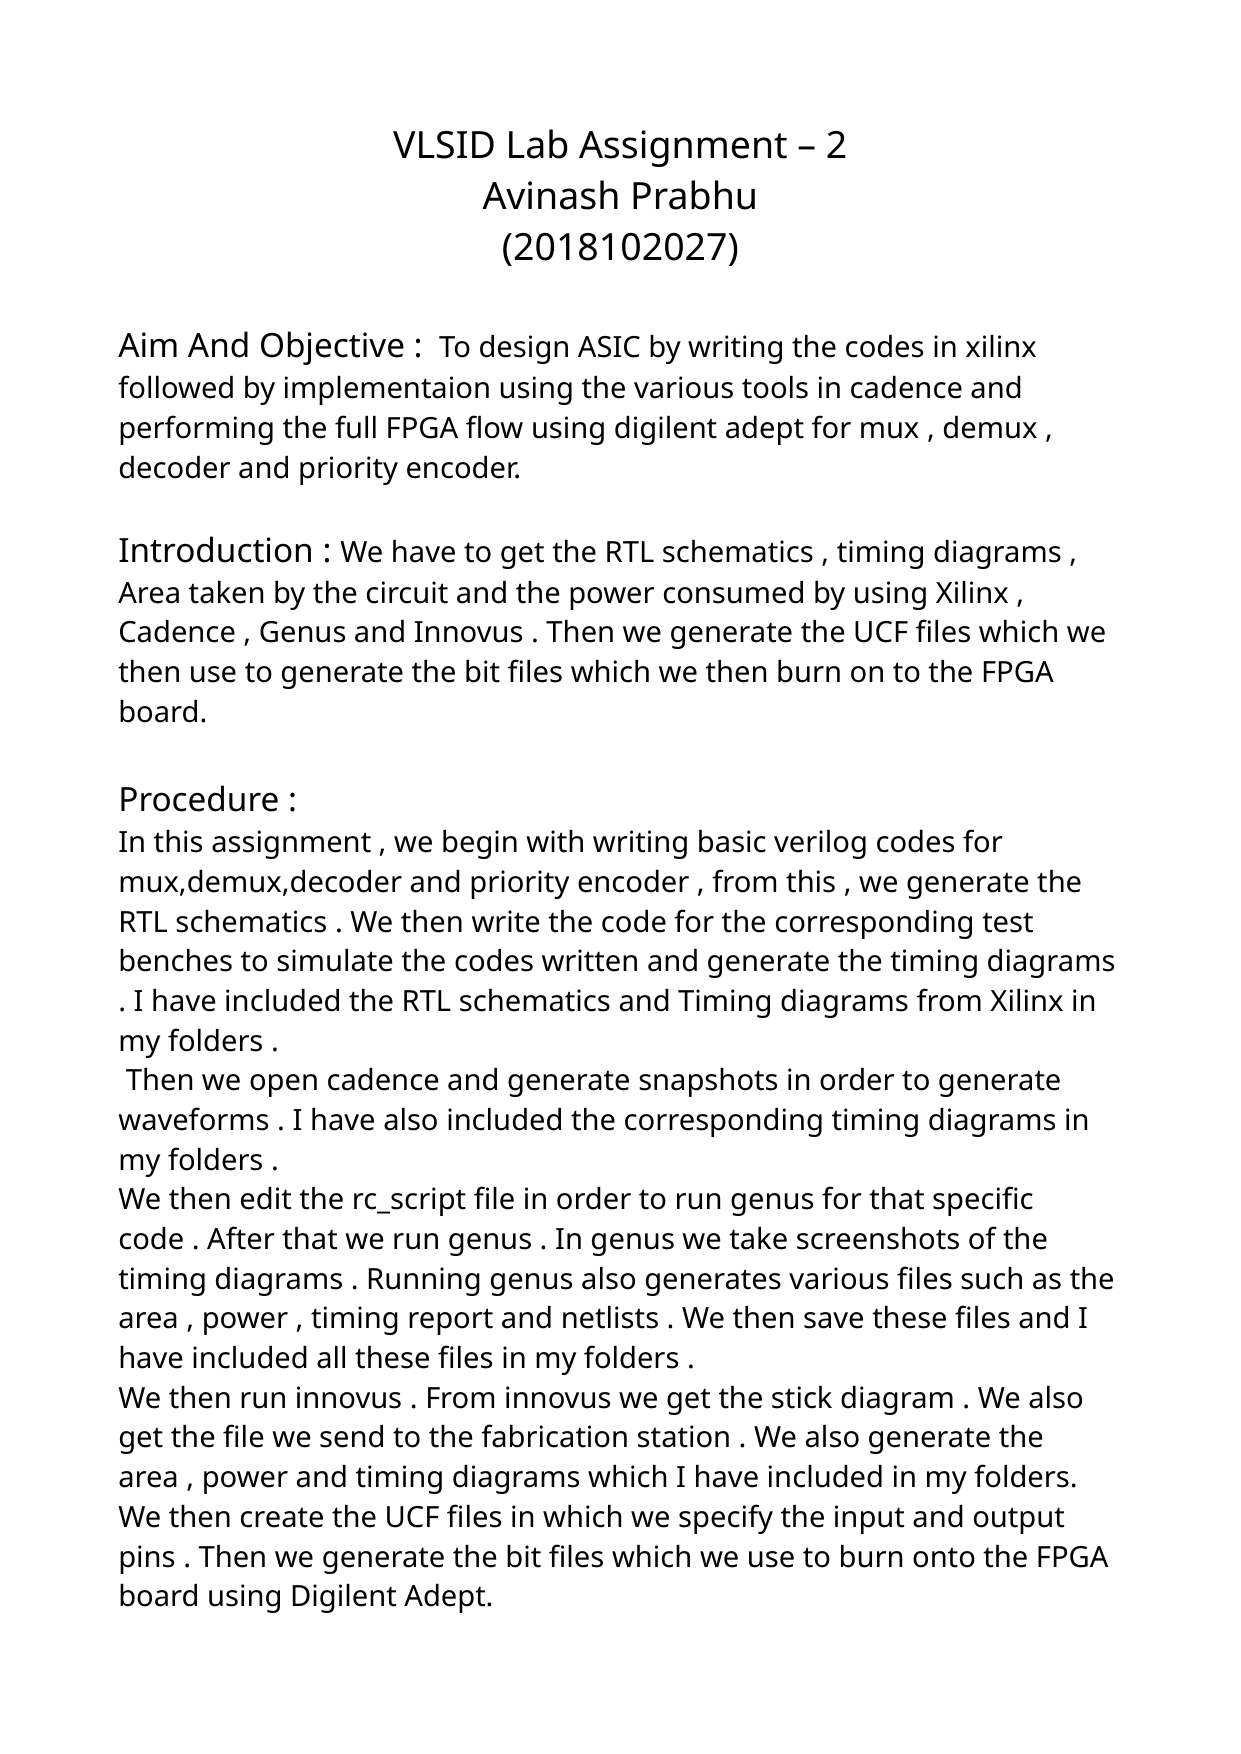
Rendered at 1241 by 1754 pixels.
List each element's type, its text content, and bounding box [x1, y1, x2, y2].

text Avinash Prabhu [118, 169, 1122, 220]
text We then create the UCF files in which we specify the input and output pins . Then we generate the bit files which we use to burn onto the FPGA board using Digilent Adept. [118, 1496, 1122, 1615]
text We then run innovus . From innovus we get the stick diagram . We also get the file we send to the fabrication station . We also generate the area , power and timing diagrams which I have included in my folders. [118, 1377, 1122, 1496]
text (2018102027) [118, 220, 1122, 271]
text Introduction : We have to get the RTL schematics , timing diagrams , Area taken by the circuit and the power consumed by using Xilinx , Cadence , Genus and Innovus . Then we generate the UCF files which we then use to generate the bit files which we then burn on to the FPGA board. [118, 526, 1122, 731]
text In this assignment , we begin with writing basic verilog codes for mux,demux,decoder and priority encoder , from this , we generate the RTL schematics . We then write the code for the corresponding test benches to simulate the codes written and generate the timing diagrams . I have included the RTL schematics and Timing diagrams from Xilinx in my folders . [118, 821, 1122, 1059]
text VLSID Lab Assignment – 2 [118, 118, 1122, 169]
text We then edit the rc_script file in order to run genus for that specific code . After that we run genus . In genus we take screenshots of the timing diagrams . Running genus also generates various files such as the area , power , timing report and netlists . We then save these files and I have included all these files in my folders . [118, 1179, 1122, 1377]
text Procedure : [118, 776, 1122, 821]
text Then we open cadence and generate snapshots in order to generate waveforms . I have also included the corresponding timing diagrams in my folders . [118, 1059, 1122, 1179]
text Aim And Objective : To design ASIC by writing the codes in xilinx followed by implementaion using the various tools in cadence and performing the full FPGA flow using digilent adept for mux , demux , decoder and priority encoder. [118, 322, 1122, 487]
